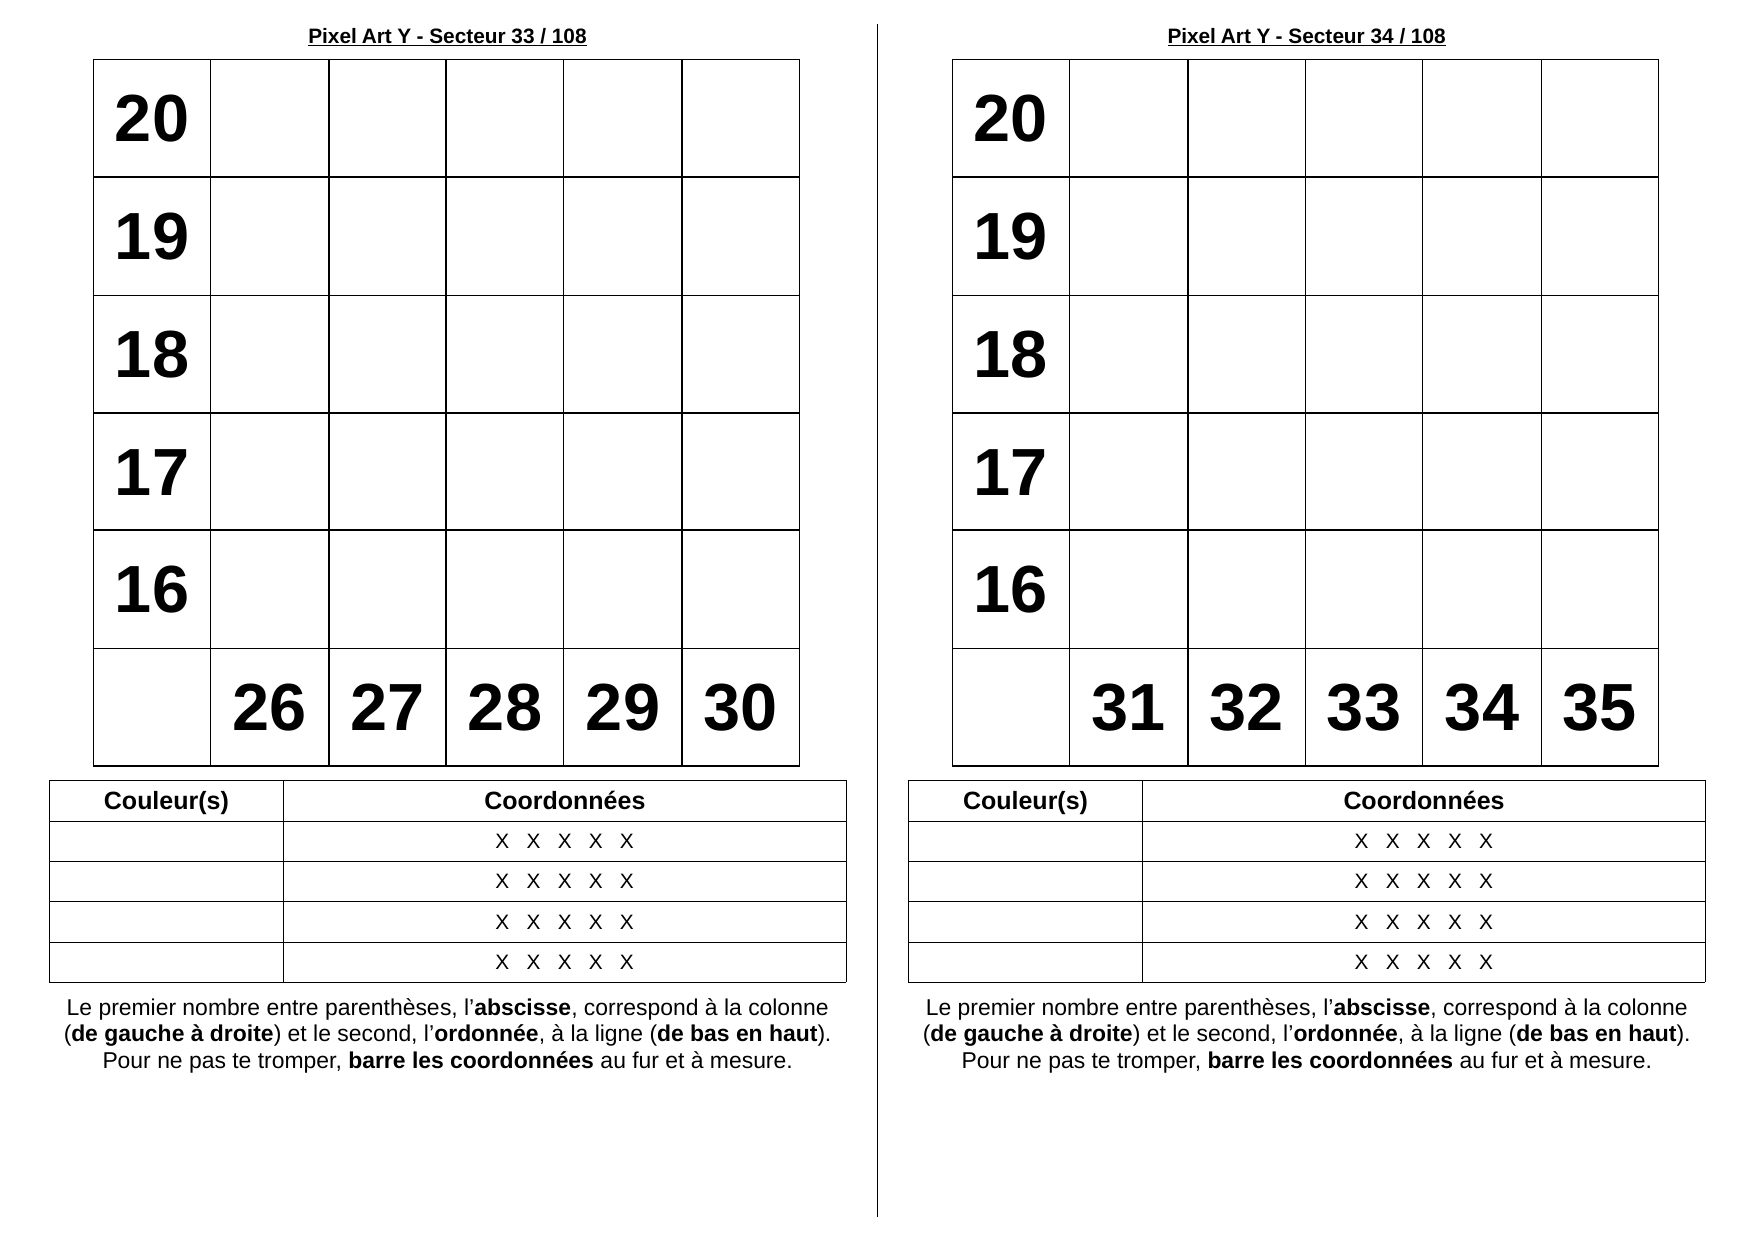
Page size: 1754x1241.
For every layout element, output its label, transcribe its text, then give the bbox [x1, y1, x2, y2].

table_cell X X X X X [284, 902, 846, 942]
text Pixel Art Y - Secteur 33 / 108 [24, 24, 871, 48]
table_cell X X X X X [1143, 902, 1705, 942]
table_cell [50, 822, 283, 861]
text Le premier nombre entre parenthèses, l’abscisse, correspond à la colonne [24, 994, 871, 1020]
table_cell [909, 862, 1142, 901]
text (de gauche à droite) et le second, l’ordonnée, à la ligne (de bas en haut). [24, 1020, 871, 1047]
table_header Couleur(s) [909, 781, 1142, 821]
table_cell [50, 902, 283, 942]
table_cell X X X X X [1143, 822, 1705, 861]
table_cell [50, 862, 283, 901]
text (de gauche à droite) et le second, l’ordonnée, à la ligne (de bas en haut). [883, 1020, 1730, 1047]
table_header Coordonnées [284, 781, 846, 821]
table_header Couleur(s) [50, 781, 283, 821]
table_cell X X X X X [1143, 862, 1705, 901]
text Pour ne pas te tromper, barre les coordonnées au fur et à mesure. [24, 1047, 871, 1073]
table_cell [50, 943, 283, 982]
table_cell X X X X X [1143, 943, 1705, 982]
table_cell X X X X X [284, 943, 846, 982]
table_cell X X X X X [284, 822, 846, 861]
table_cell [909, 902, 1142, 942]
text Le premier nombre entre parenthèses, l’abscisse, correspond à la colonne [883, 994, 1730, 1020]
text Pixel Art Y - Secteur 34 / 108 [883, 24, 1730, 48]
table_cell X X X X X [284, 862, 846, 901]
table_cell [909, 822, 1142, 861]
table_header Coordonnées [1143, 781, 1705, 821]
text Pour ne pas te tromper, barre les coordonnées au fur et à mesure. [883, 1047, 1730, 1073]
table_cell [909, 943, 1142, 982]
